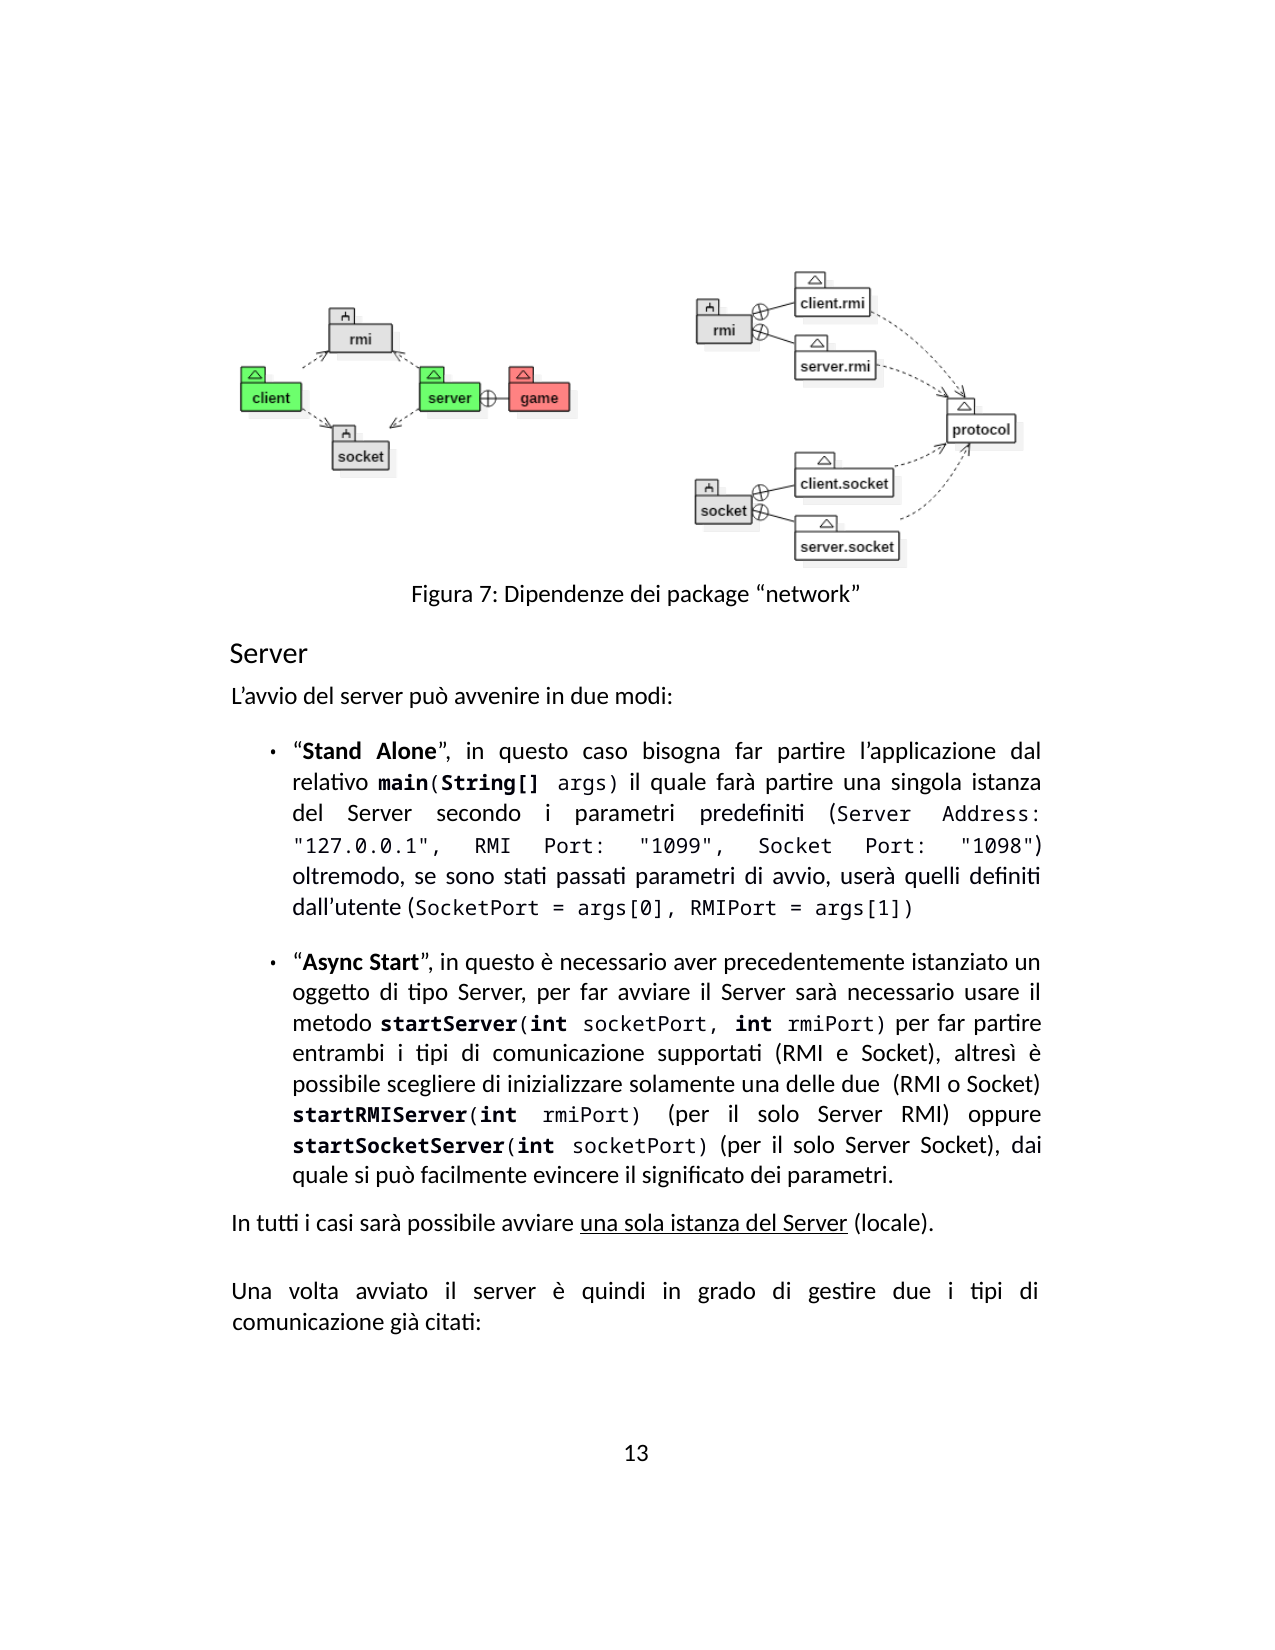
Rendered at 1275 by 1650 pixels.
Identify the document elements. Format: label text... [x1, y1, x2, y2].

subtitle Server [229, 634, 1040, 671]
text Figura 7: Dipendenze dei package “network” [230, 578, 1042, 608]
text Una volta avviato il server è quindi in grado di gestire due i tipi di comunicazione già citati: [231, 1275, 1040, 1337]
list “Async Start”, in questo è necessario aver precedentemente istanziato un oggetto di tipo Server, per far avviare il Server sarà necessario usare il metodo startServer(int socketPort, int rmiPort) per far partire entrambi i tipi di comunicazione supportati (RMI e Socket), altresì è possibile scegliere di inizializzare solamente una delle due (RMI o Socket) startRMIServer(int rmiPort) (per il solo Server RMI) oppure startSocketServer(int socketPort) (per il solo Server Socket), dai quale si può facilmente evincere il significato dei parametri. [267, 946, 1042, 1190]
list “Stand Alone”, in questo caso bisogna far partire l’applicazione dal relativo main(String[] args) il quale farà partire una singola istanza del Server secondo i parametri predefiniti (Server Address: "127.0.0.1", RMI Port: "1099", Socket Port: "1098") oltremodo, se sono stati passati parametri di avvio, userà quelli definiti dall’utente (SocketPort = args[0], RMIPort = args[1]) [267, 735, 1042, 922]
picture [231, 262, 1059, 576]
text L’avvio del server può avvenire in due modi: [231, 680, 1040, 711]
text In tutti i casi sarà possibile avviare una sola istanza del Server (locale). [231, 1207, 1042, 1237]
